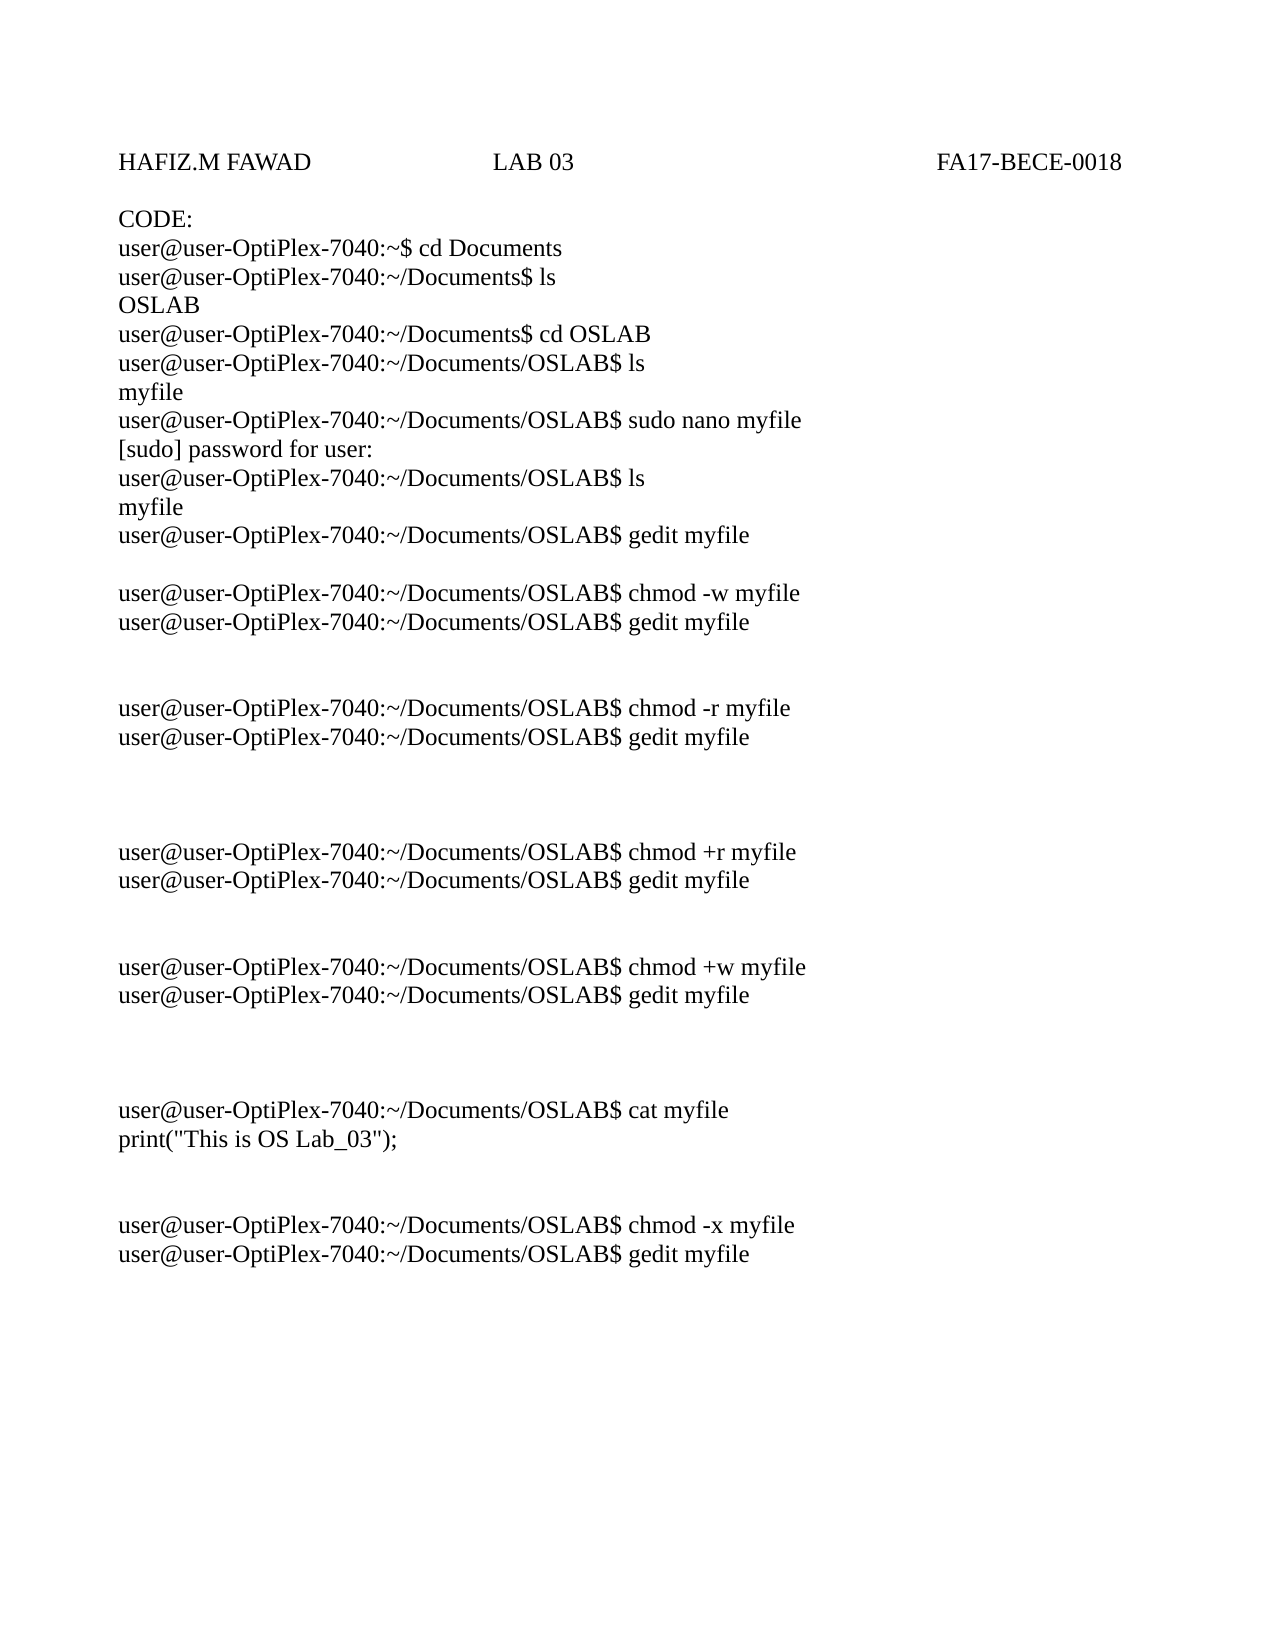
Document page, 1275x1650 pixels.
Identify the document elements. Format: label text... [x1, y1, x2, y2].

text user@user-OptiPlex-7040:~/Documents$ ls [118, 262, 1157, 291]
text user@user-OptiPlex-7040:~/Documents/OSLAB$ chmod -r myfile [118, 693, 1157, 722]
text user@user-OptiPlex-7040:~/Documents/OSLAB$ ls [118, 348, 1157, 377]
text user@user-OptiPlex-7040:~/Documents$ cd OSLAB [118, 319, 1157, 348]
text user@user-OptiPlex-7040:~/Documents/OSLAB$ chmod +w myfile [118, 952, 1157, 981]
text HAFIZ.M FAWAD LAB 03 FA17-BECE-0018 [118, 147, 1157, 176]
text user@user-OptiPlex-7040:~/Documents/OSLAB$ gedit myfile [118, 981, 1157, 1009]
text OSLAB [118, 291, 1157, 319]
text user@user-OptiPlex-7040:~/Documents/OSLAB$ gedit myfile [118, 607, 1157, 636]
text user@user-OptiPlex-7040:~/Documents/OSLAB$ sudo nano myfile [118, 406, 1157, 434]
text user@user-OptiPlex-7040:~/Documents/OSLAB$ ls [118, 463, 1157, 492]
text print("This is OS Lab_03"); [118, 1124, 1157, 1153]
text CODE: [118, 204, 1157, 233]
text user@user-OptiPlex-7040:~/Documents/OSLAB$ gedit myfile [118, 866, 1157, 894]
text myfile [118, 377, 1157, 406]
text [sudo] password for user: [118, 434, 1157, 463]
text user@user-OptiPlex-7040:~/Documents/OSLAB$ gedit myfile [118, 722, 1157, 751]
text user@user-OptiPlex-7040:~/Documents/OSLAB$ chmod -x myfile [118, 1211, 1157, 1239]
text user@user-OptiPlex-7040:~/Documents/OSLAB$ gedit myfile [118, 521, 1157, 549]
text myfile [118, 492, 1157, 521]
text user@user-OptiPlex-7040:~/Documents/OSLAB$ chmod -w myfile [118, 578, 1157, 607]
text user@user-OptiPlex-7040:~/Documents/OSLAB$ chmod +r myfile [118, 837, 1157, 866]
text user@user-OptiPlex-7040:~/Documents/OSLAB$ gedit myfile [118, 1239, 1157, 1268]
text user@user-OptiPlex-7040:~/Documents/OSLAB$ cat myfile [118, 1096, 1157, 1124]
text user@user-OptiPlex-7040:~$ cd Documents [118, 233, 1157, 262]
